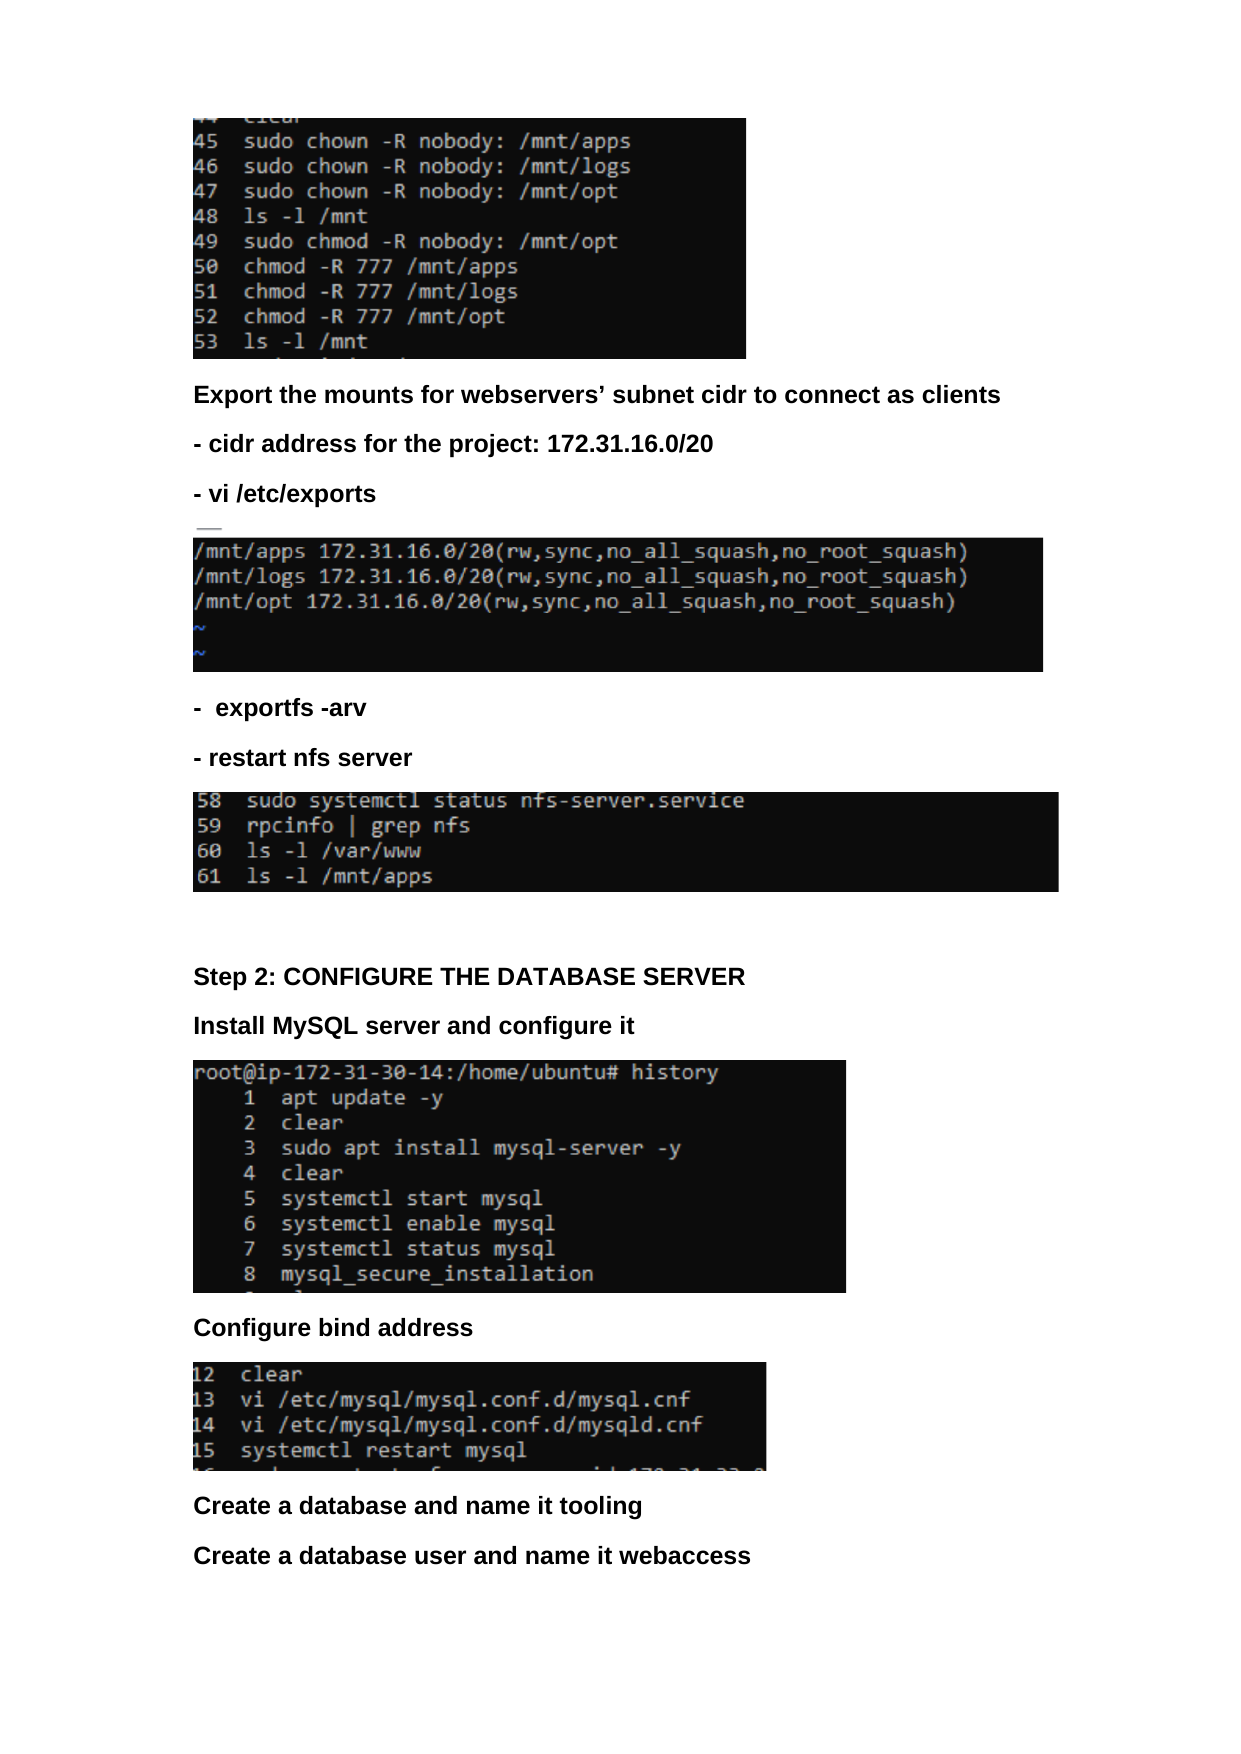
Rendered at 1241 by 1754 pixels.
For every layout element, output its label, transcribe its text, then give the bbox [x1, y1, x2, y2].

text - restart nfs server [193, 742, 1122, 771]
text Create a database and name it tooling [193, 1491, 1122, 1520]
text Configure bind address [193, 1313, 1122, 1342]
text Export the mounts for webservers’ subnet cidr to connect as clients [193, 379, 1122, 408]
text - vi /etc/exports [193, 479, 1122, 507]
text Create a database user and name it webaccess [193, 1541, 1122, 1569]
text - cidr address for the project: 172.31.16.0/20 [193, 429, 1122, 458]
text Install MySQL server and configure it [193, 1011, 1122, 1040]
text - exportfs -arv [193, 693, 1122, 722]
text Step 2: CONFIGURE THE DATABASE SERVER [193, 962, 1122, 991]
